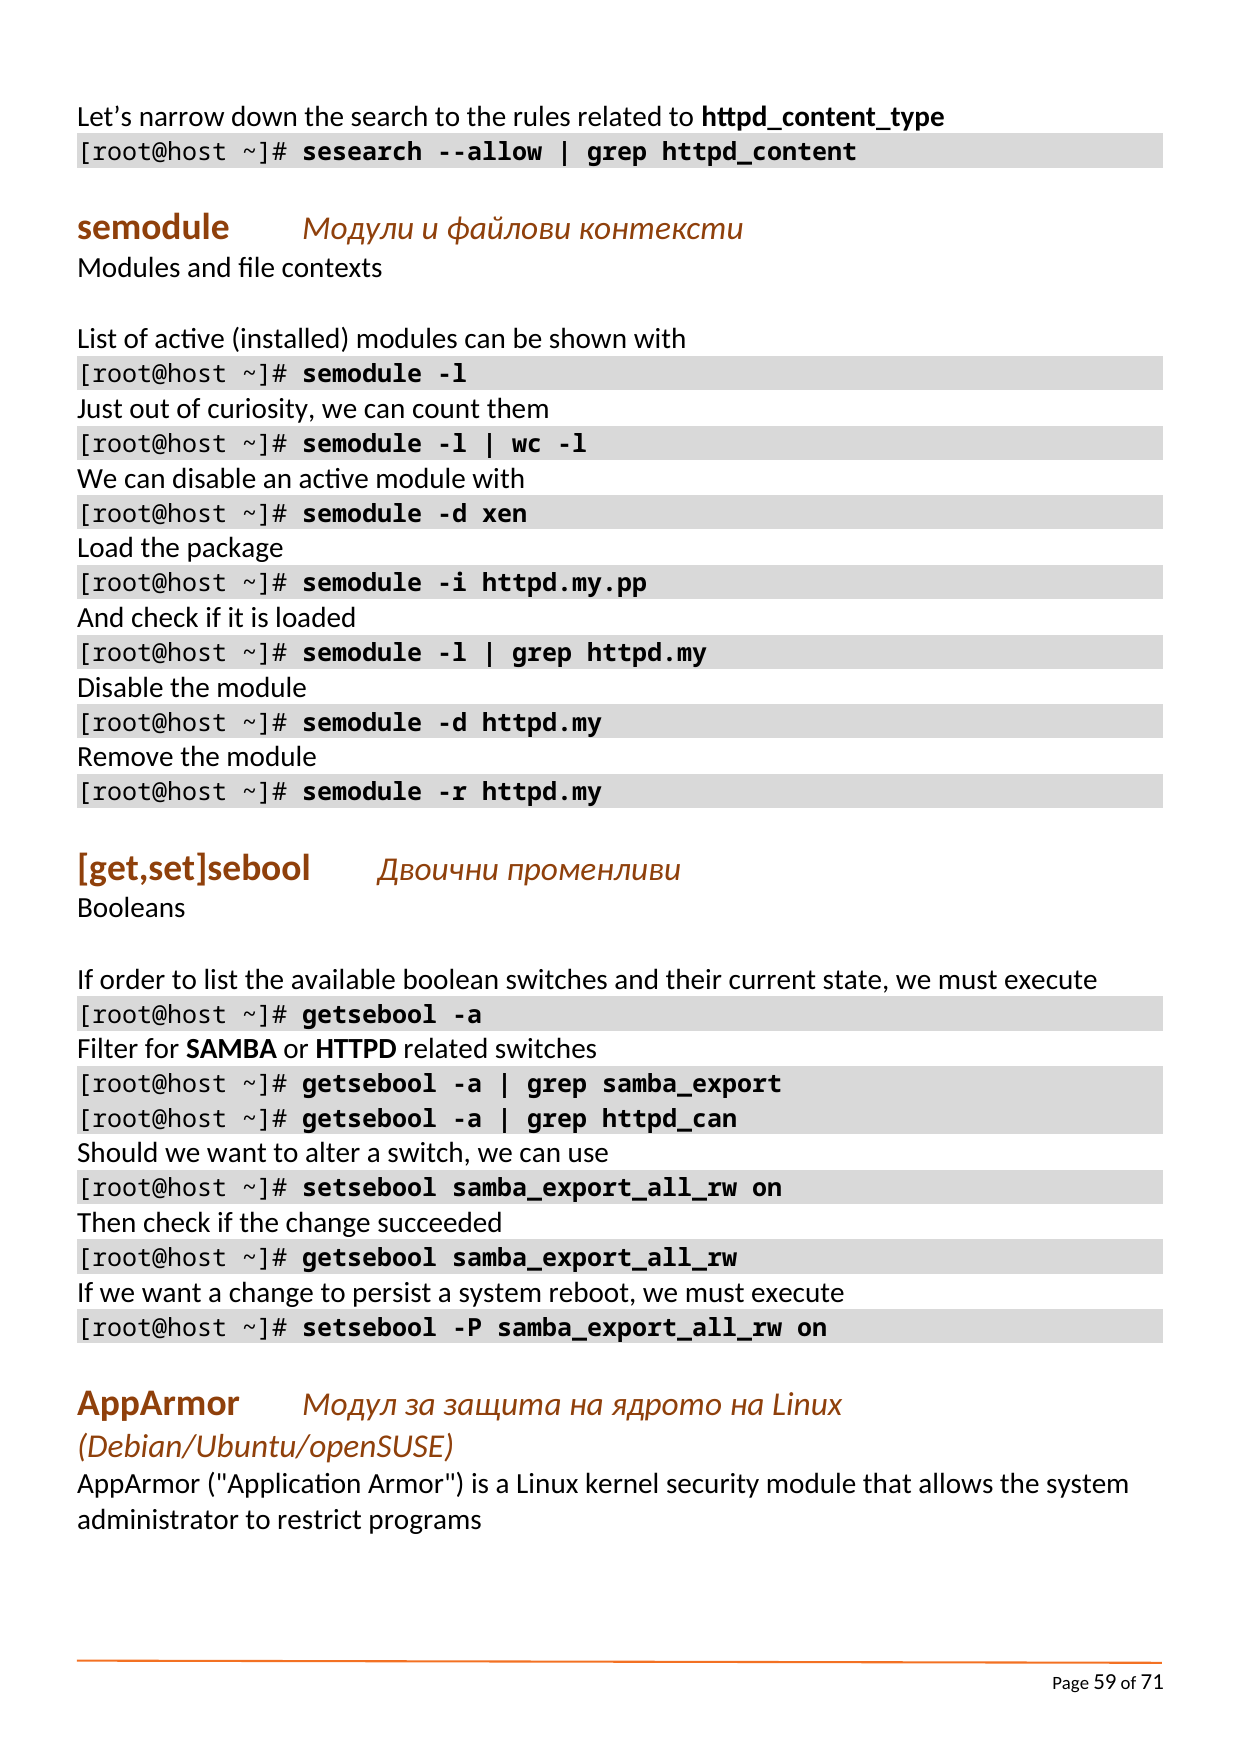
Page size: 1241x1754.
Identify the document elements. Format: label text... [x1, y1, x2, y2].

text Remove the module [77, 738, 1163, 774]
text [root@host ~]# getsebool -a [77, 996, 1163, 1031]
text [root@host ~]# semodule -d xen [77, 495, 1163, 529]
text If order to list the available boolean switches and their current state, we must execute [77, 961, 1163, 996]
subtitle [get,set]sebool Двоични променливи [77, 844, 1163, 889]
text [root@host ~]# semodule -r httpd.my [77, 774, 1163, 808]
text We can disable an active module with [77, 460, 1163, 495]
text [root@host ~]# semodule -l | wc -l [77, 426, 1163, 460]
text And check if it is loaded [77, 599, 1163, 635]
text [root@host ~]# getsebool samba_export_all_rw [77, 1239, 1163, 1274]
subtitle AppArmor Mодул за защита на ядрото на Linux (Debian/Ubuntu/openSUSE) [77, 1379, 1163, 1466]
text [root@host ~]# getsebool -a | grep httpd_can [77, 1100, 1163, 1134]
text Disable the module [77, 669, 1163, 704]
subtitle semodule Модули и файлови контексти [77, 203, 1163, 249]
text [root@host ~]# semodule -i httpd.my.pp [77, 565, 1163, 599]
text [root@host ~]# semodule -l | grep httpd.my [77, 635, 1163, 669]
text [root@host ~]# semodule -d httpd.my [77, 704, 1163, 738]
text [root@host ~]# setsebool samba_export_all_rw on [77, 1170, 1163, 1204]
text If we want a change to persist a system reboot, we must execute [77, 1274, 1163, 1309]
text Modules and file contexts [77, 249, 1163, 285]
text [root@host ~]# getsebool -a | grep samba_export [77, 1066, 1163, 1100]
text Just out of curiosity, we can count them [77, 390, 1163, 426]
text Filter for SAMBA or HTTPD related switches [77, 1031, 1163, 1066]
text Booleans [77, 889, 1163, 925]
text Should we want to alter a switch, we can use [77, 1134, 1163, 1170]
text List of active (installed) modules can be shown with [77, 320, 1163, 356]
text Let’s narrow down the search to the rules related to httpd_content_type [77, 98, 1163, 133]
text Then check if the change succeeded [77, 1204, 1163, 1239]
text [root@host ~]# semodule -l [77, 356, 1163, 390]
text Load the package [77, 529, 1163, 565]
text [root@host ~]# setsebool -P samba_export_all_rw on [77, 1309, 1163, 1343]
text AppArmor ("Application Armor") is a Linux kernel security module that allows the system administrator to restrict programs [77, 1466, 1163, 1537]
text [root@host ~]# sesearch --allow | grep httpd_content [77, 133, 1163, 168]
